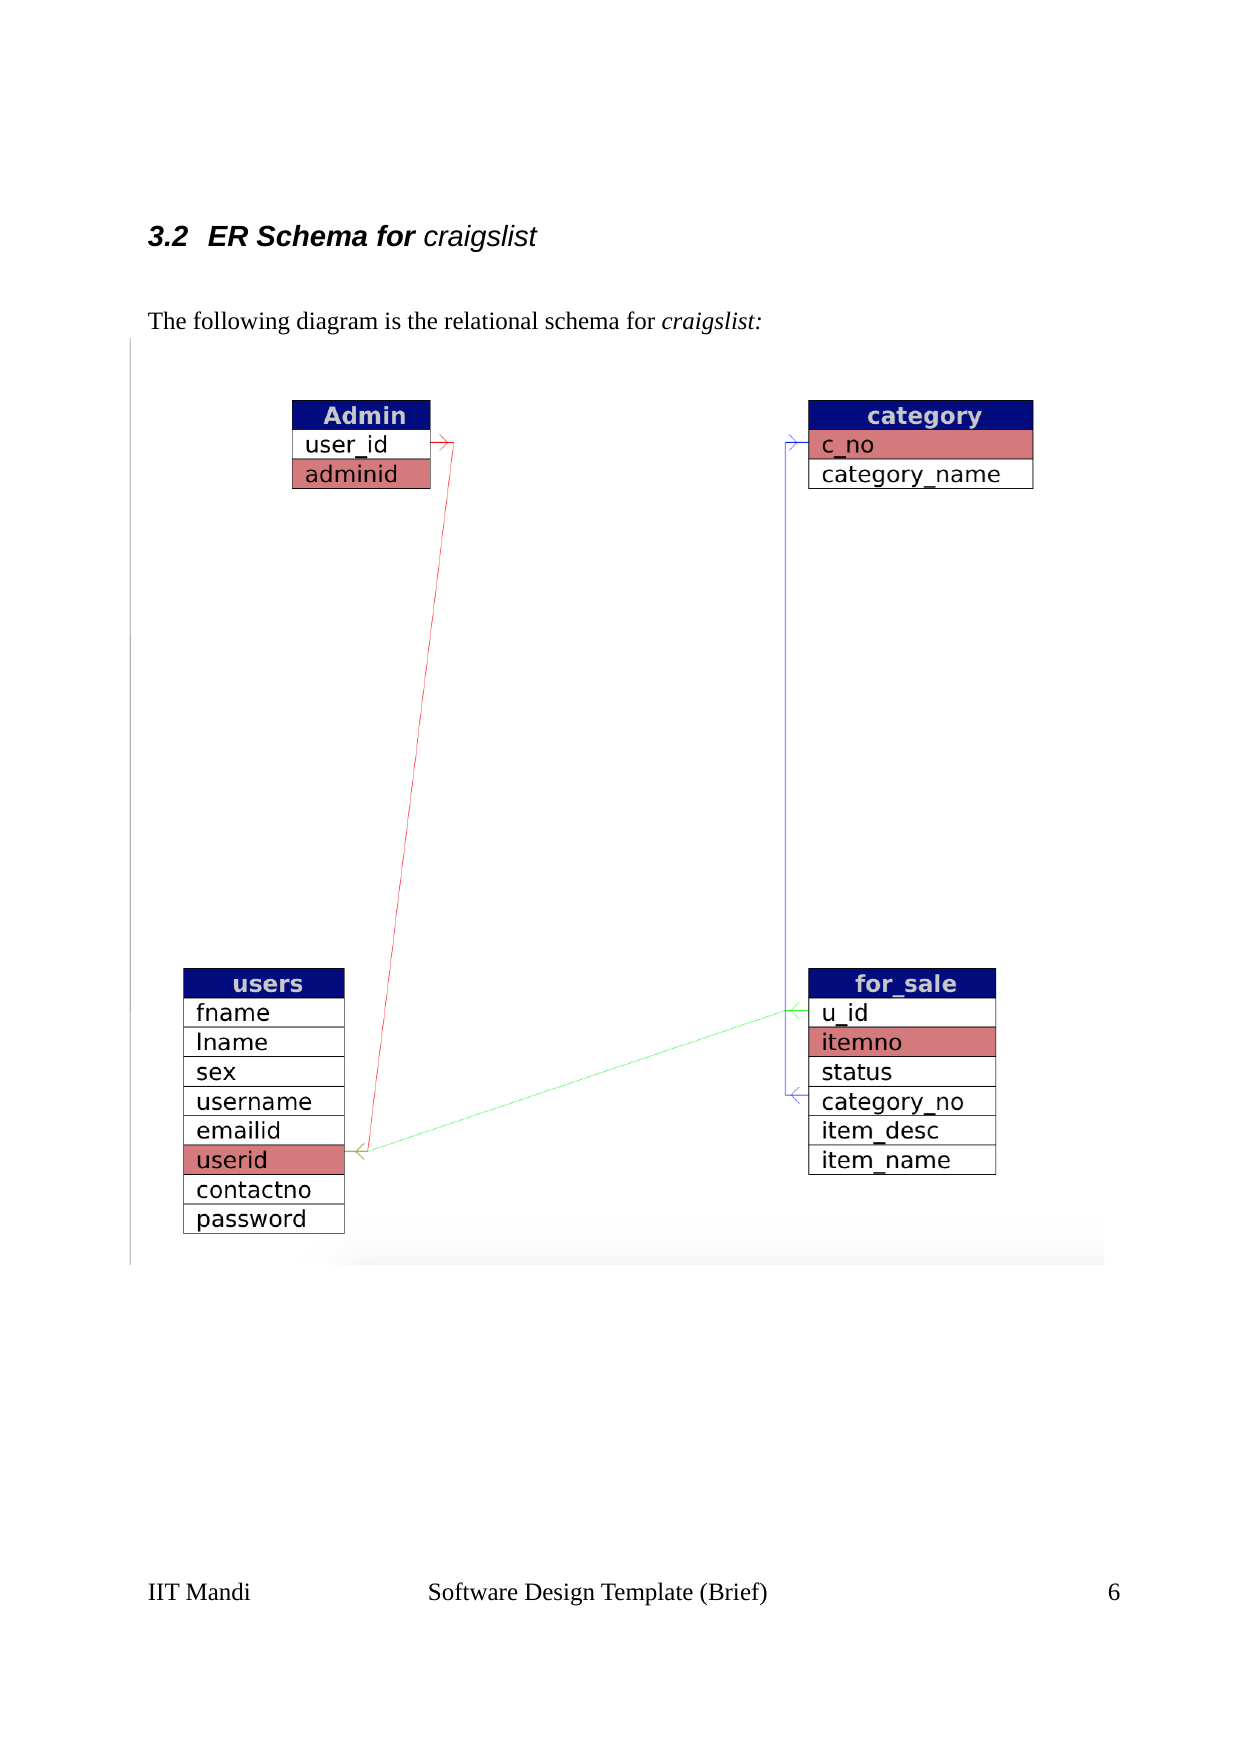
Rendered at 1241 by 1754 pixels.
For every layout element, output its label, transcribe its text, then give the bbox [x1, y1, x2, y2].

subtitle ER Schema for craigslist [148, 219, 1123, 252]
text The following diagram is the relational schema for craigslist: [148, 306, 1123, 335]
picture [129, 338, 1105, 1265]
